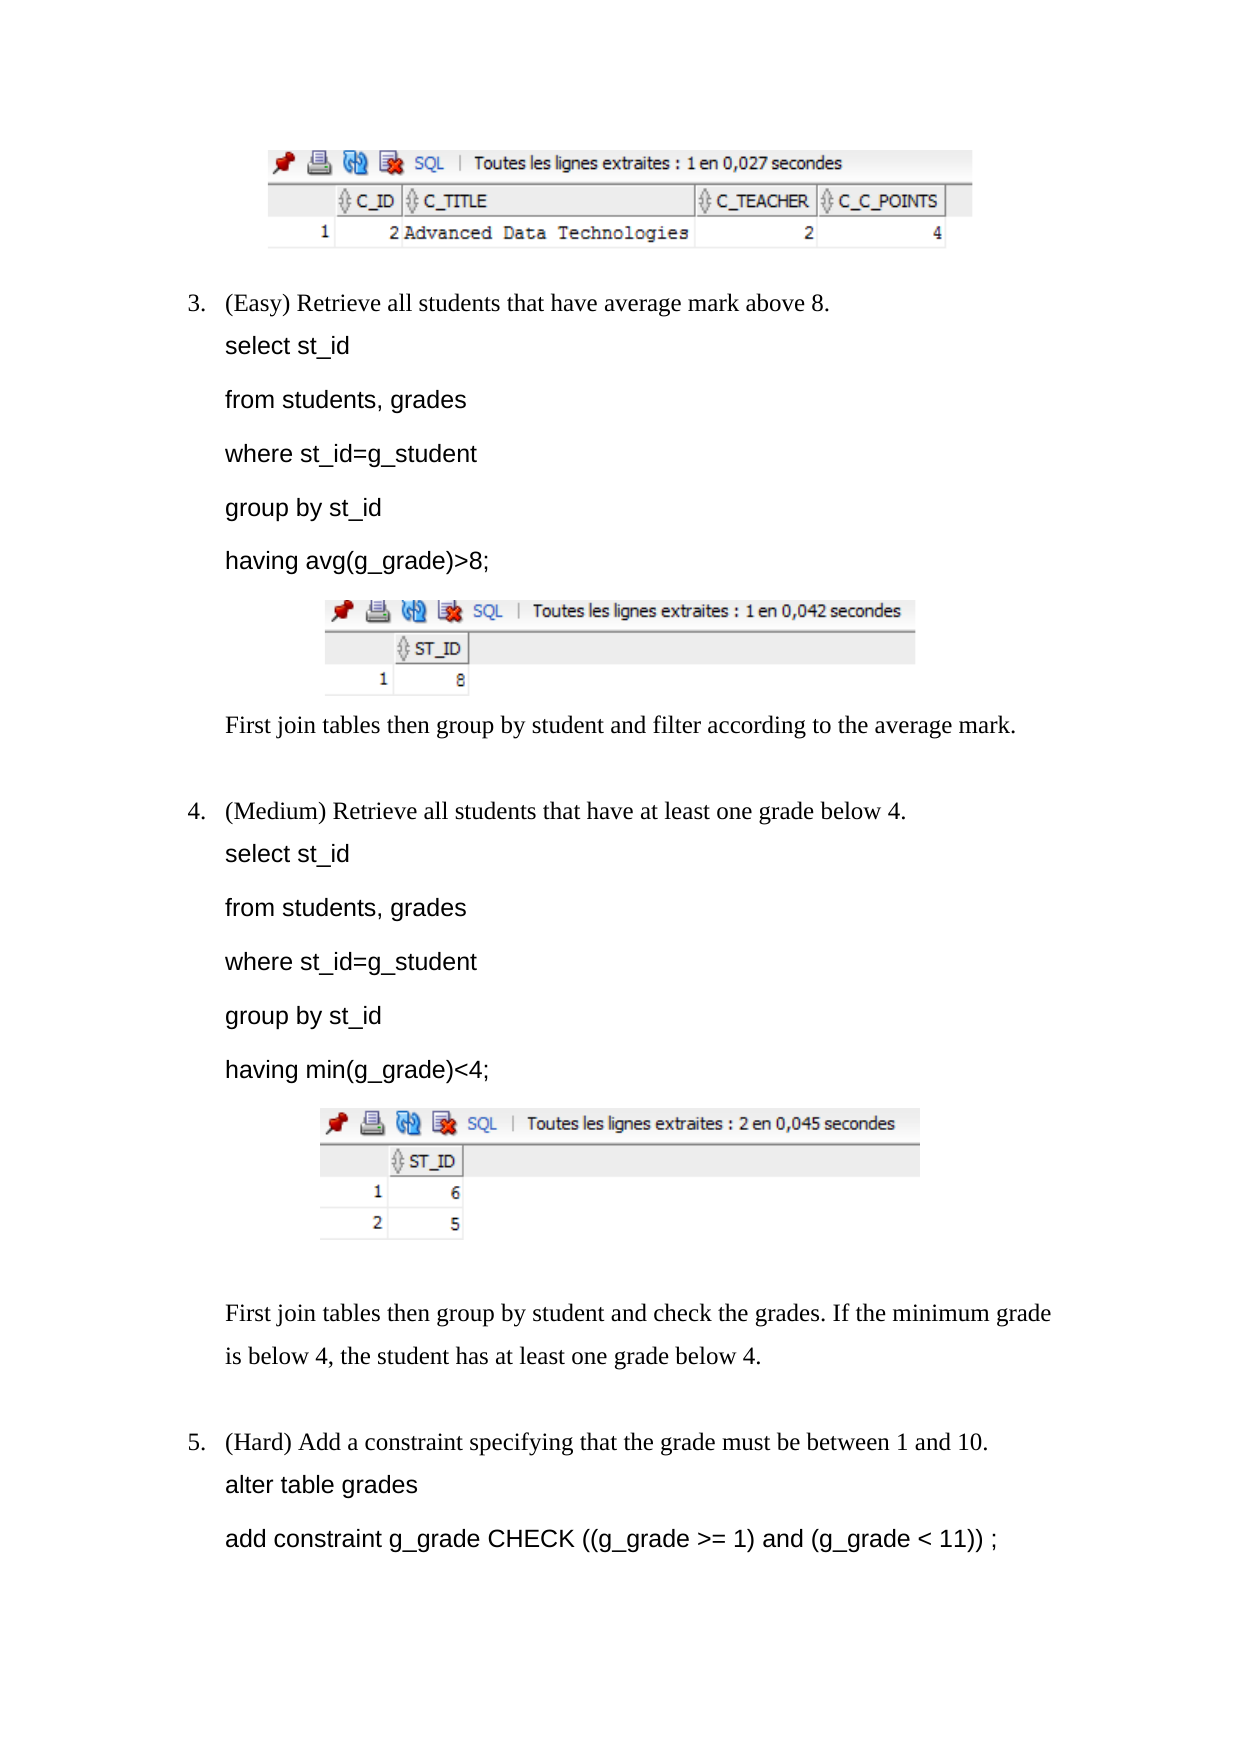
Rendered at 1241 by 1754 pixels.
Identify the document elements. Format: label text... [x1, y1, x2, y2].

list add constraint g_grade CHECK ((g_grade >= 1) and (g_grade < 11)) ; [187, 1524, 1053, 1553]
picture [267, 150, 973, 274]
list First join tables then group by student and check the grades. If the minimum grade is below 4, the student has at least one grade below 4. [187, 1298, 1053, 1370]
picture [324, 600, 916, 696]
list select st_id [187, 839, 1053, 868]
picture [320, 1108, 920, 1240]
list where st_id=g_student [187, 439, 1053, 467]
list alter table grades [187, 1470, 1053, 1499]
list (Hard) Add a constraint specifying that the grade must be between 1 and 10. [187, 1427, 1053, 1456]
list (Easy) Retrieve all students that have average mark above 8. [187, 150, 1053, 317]
list where st_id=g_student [187, 947, 1053, 976]
list select st_id [187, 331, 1053, 360]
list having min(g_grade)<4; [187, 1055, 1053, 1083]
list group by st_id [187, 1001, 1053, 1029]
list group by st_id [187, 492, 1053, 521]
list First join tables then group by student and filter according to the average mark. [187, 600, 1053, 739]
list from students, grades [187, 385, 1053, 413]
list from students, grades [187, 893, 1053, 922]
list having avg(g_grade)>8; [187, 546, 1053, 575]
list (Medium) Retrieve all students that have at least one grade below 4. [187, 796, 1053, 825]
